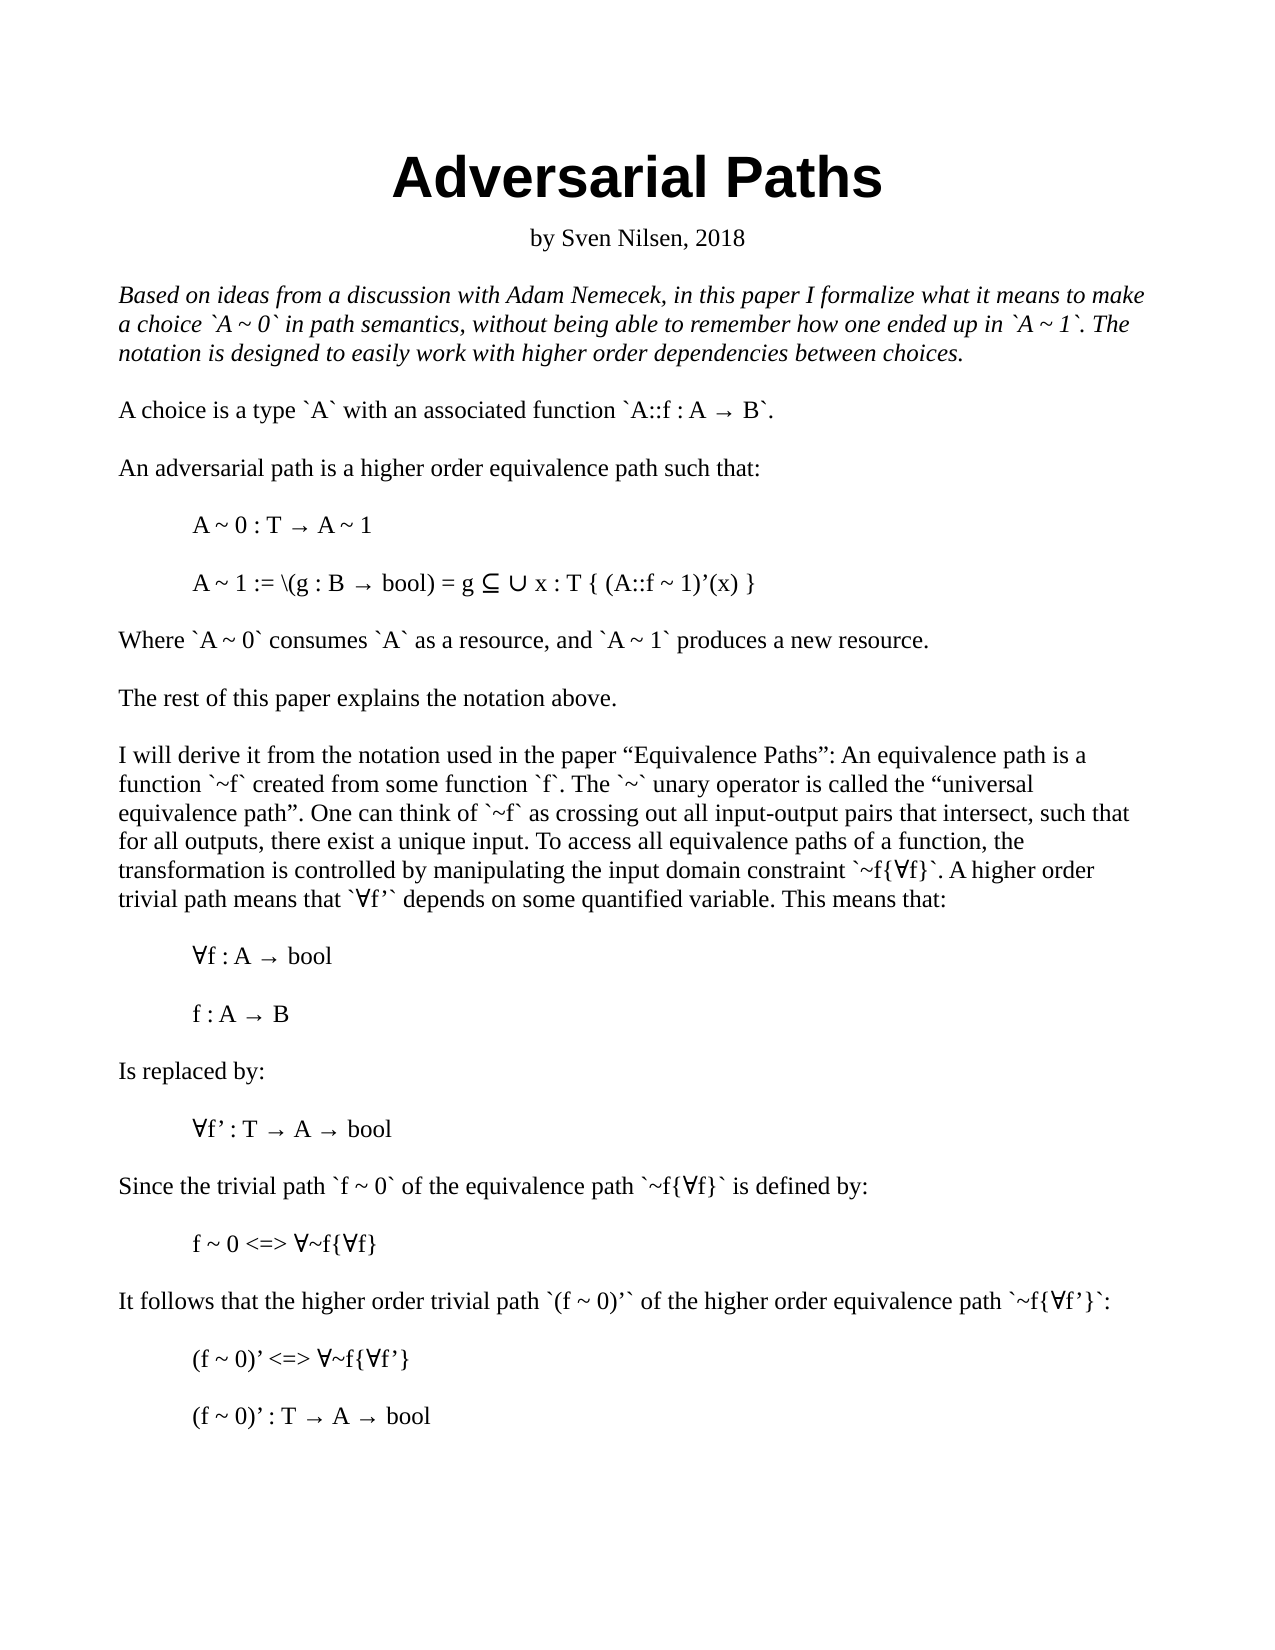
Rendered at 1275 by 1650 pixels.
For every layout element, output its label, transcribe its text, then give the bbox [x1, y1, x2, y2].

title Adversarial Paths [118, 143, 1157, 210]
text f : A → B [118, 999, 1157, 1028]
text Where `A ~ 0` consumes `A` as a resource, and `A ~ 1` produces a new resource. [118, 625, 1157, 654]
text The rest of this paper explains the notation above. [118, 683, 1157, 711]
text A ~ 1 := \(g : B → bool) = g ⊆ ∪ x : T { (A::f ~ 1)’(x) } [118, 568, 1157, 596]
text Based on ideas from a discussion with Adam Nemecek, in this paper I formalize what it means to make a choice `A ~ 0` in path semantics, without being able to remember how one ended up in `A ~ 1`. The notation is designed to easily work with higher order dependencies between choices. [118, 280, 1157, 366]
text ∀f’ : T → A → bool [118, 1114, 1157, 1143]
text Is replaced by: [118, 1056, 1157, 1085]
text f ~ 0 <=> ∀~f{∀f} [118, 1229, 1157, 1258]
text ∀f : A → bool [118, 941, 1157, 970]
text Since the trivial path `f ~ 0` of the equivalence path `~f{∀f}` is defined by: [118, 1171, 1157, 1200]
text An adversarial path is a higher order equivalence path such that: [118, 453, 1157, 481]
text A ~ 0 : T → A ~ 1 [118, 510, 1157, 539]
text It follows that the higher order trivial path `(f ~ 0)’` of the higher order equivalence path `~f{∀f’}`: [118, 1286, 1157, 1315]
text (f ~ 0)’ : T → A → bool [118, 1401, 1157, 1430]
text A choice is a type `A` with an associated function `A::f : A → B`. [118, 395, 1157, 424]
text (f ~ 0)’ <=> ∀~f{∀f’} [118, 1344, 1157, 1373]
text I will derive it from the notation used in the paper “Equivalence Paths”: An equivalence path is a function `~f` created from some function `f`. The `~` unary operator is called the “universal equivalence path”. One can think of `~f` as crossing out all input-output pairs that intersect, such that for all outputs, there exist a unique input. To access all equivalence paths of a function, the transformation is controlled by manipulating the input domain constraint `~f{∀f}`. A higher order trivial path means that `∀f’` depends on some quantified variable. This means that: [118, 740, 1157, 913]
text by Sven Nilsen, 2018 [118, 223, 1157, 251]
